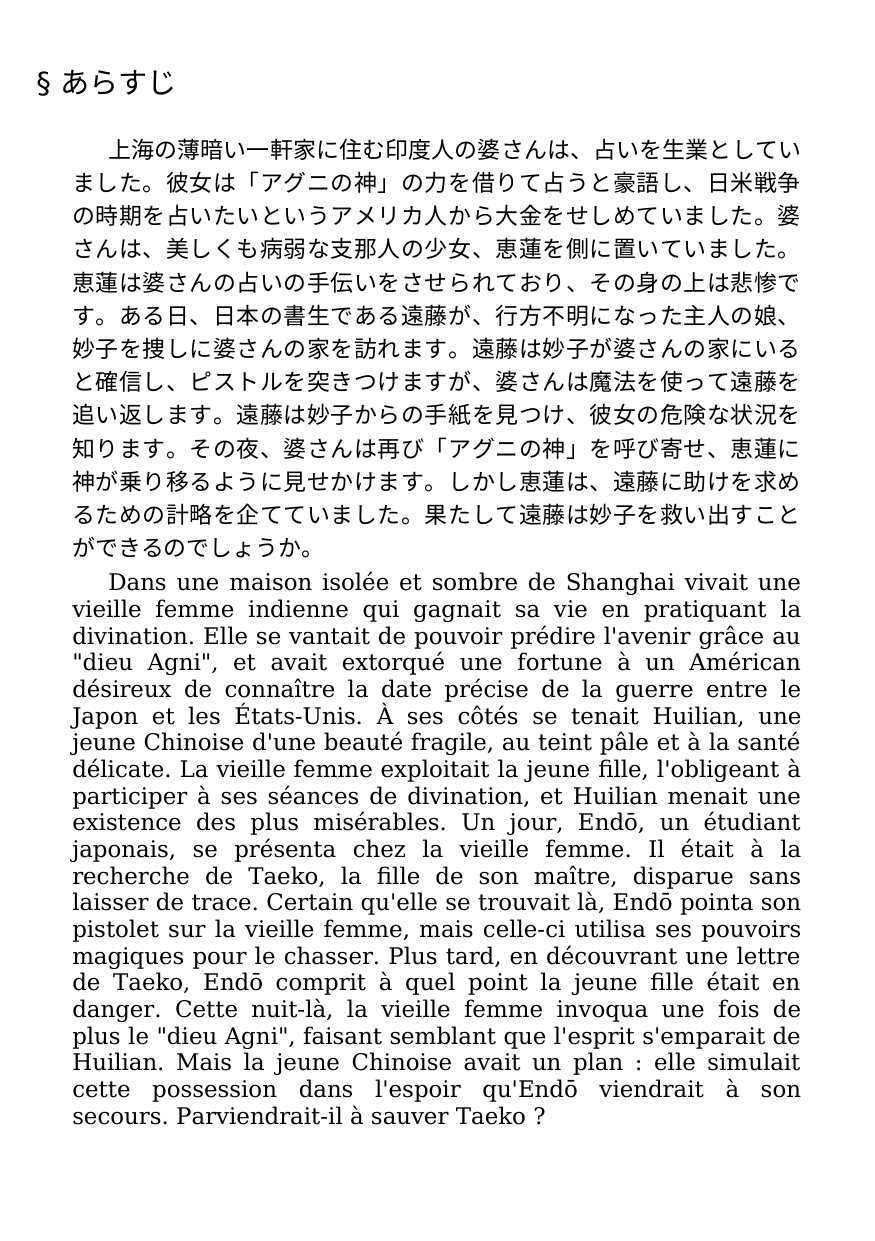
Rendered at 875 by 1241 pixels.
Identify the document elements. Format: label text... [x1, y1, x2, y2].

text Dans une maison isolée et sombre de Shanghai vivait une vieille femme indienne qui gagnait sa vie en pratiquant la divination. Elle se vantait de pouvoir prédire l'avenir grâce au "dieu Agni", et avait extorqué une fortune à un Américan désireux de connaître la date précise de la guerre entre le Japon et les États-Unis. À ses côtés se tenait Huilian, une jeune Chinoise d'une beauté fragile, au teint pâle et à la santé délicate. La vieille femme exploitait la jeune fille, l'obligeant à participer à ses séances de divination, et Huilian menait une existence des plus misérables. Un jour, Endō, un étudiant japonais, se présenta chez la vieille femme. Il était à la recherche de Taeko, la fille de son maître, disparue sans laisser de trace. Certain qu'elle se trouvait là, Endō pointa son pistolet sur la vieille femme, mais celle-ci utilisa ses pouvoirs magiques pour le chasser. Plus tard, en découvrant une lettre de Taeko, Endō comprit à quel point la jeune fille était en danger. Cette nuit-là, la vieille femme invoqua une fois de plus le "dieu Agni", faisant semblant que l'esprit s'emparait de Huilian. Mais la jeune Chinoise avait un plan : elle simulait cette possession dans l'espoir qu'Endō viendrait à son secours. Parviendrait-il à sauver Taeko ? [72, 569, 802, 1129]
subtitle § あらすじ [36, 60, 838, 102]
text 上海の薄暗い一軒家に住む印度人の婆さんは、占いを生業としていました。彼女は「アグニの神」の力を借りて占うと豪語し、日米戦争の時期を占いたいというアメリカ人から大金をせしめていました。婆さんは、美しくも病弱な支那人の少女、恵蓮を側に置いていました。恵蓮は婆さんの占いの手伝いをさせられており、その身の上は悲惨です。ある日、日本の書生である遠藤が、行方不明になった主人の娘、妙子を捜しに婆さんの家を訪れます。遠藤は妙子が婆さんの家にいると確信し、ピストルを突きつけますが、婆さんは魔法を使って遠藤を追い返します。遠藤は妙子からの手紙を見つけ、彼女の危険な状況を知ります。その夜、婆さんは再び「アグニの神」を呼び寄せ、恵蓮に神が乗り移るように見せかけます。しかし恵蓮は、遠藤に助けを求めるための計略を企てていました。果たして遠藤は妙子を救い出すことができるのでしょうか。 [72, 132, 802, 563]
